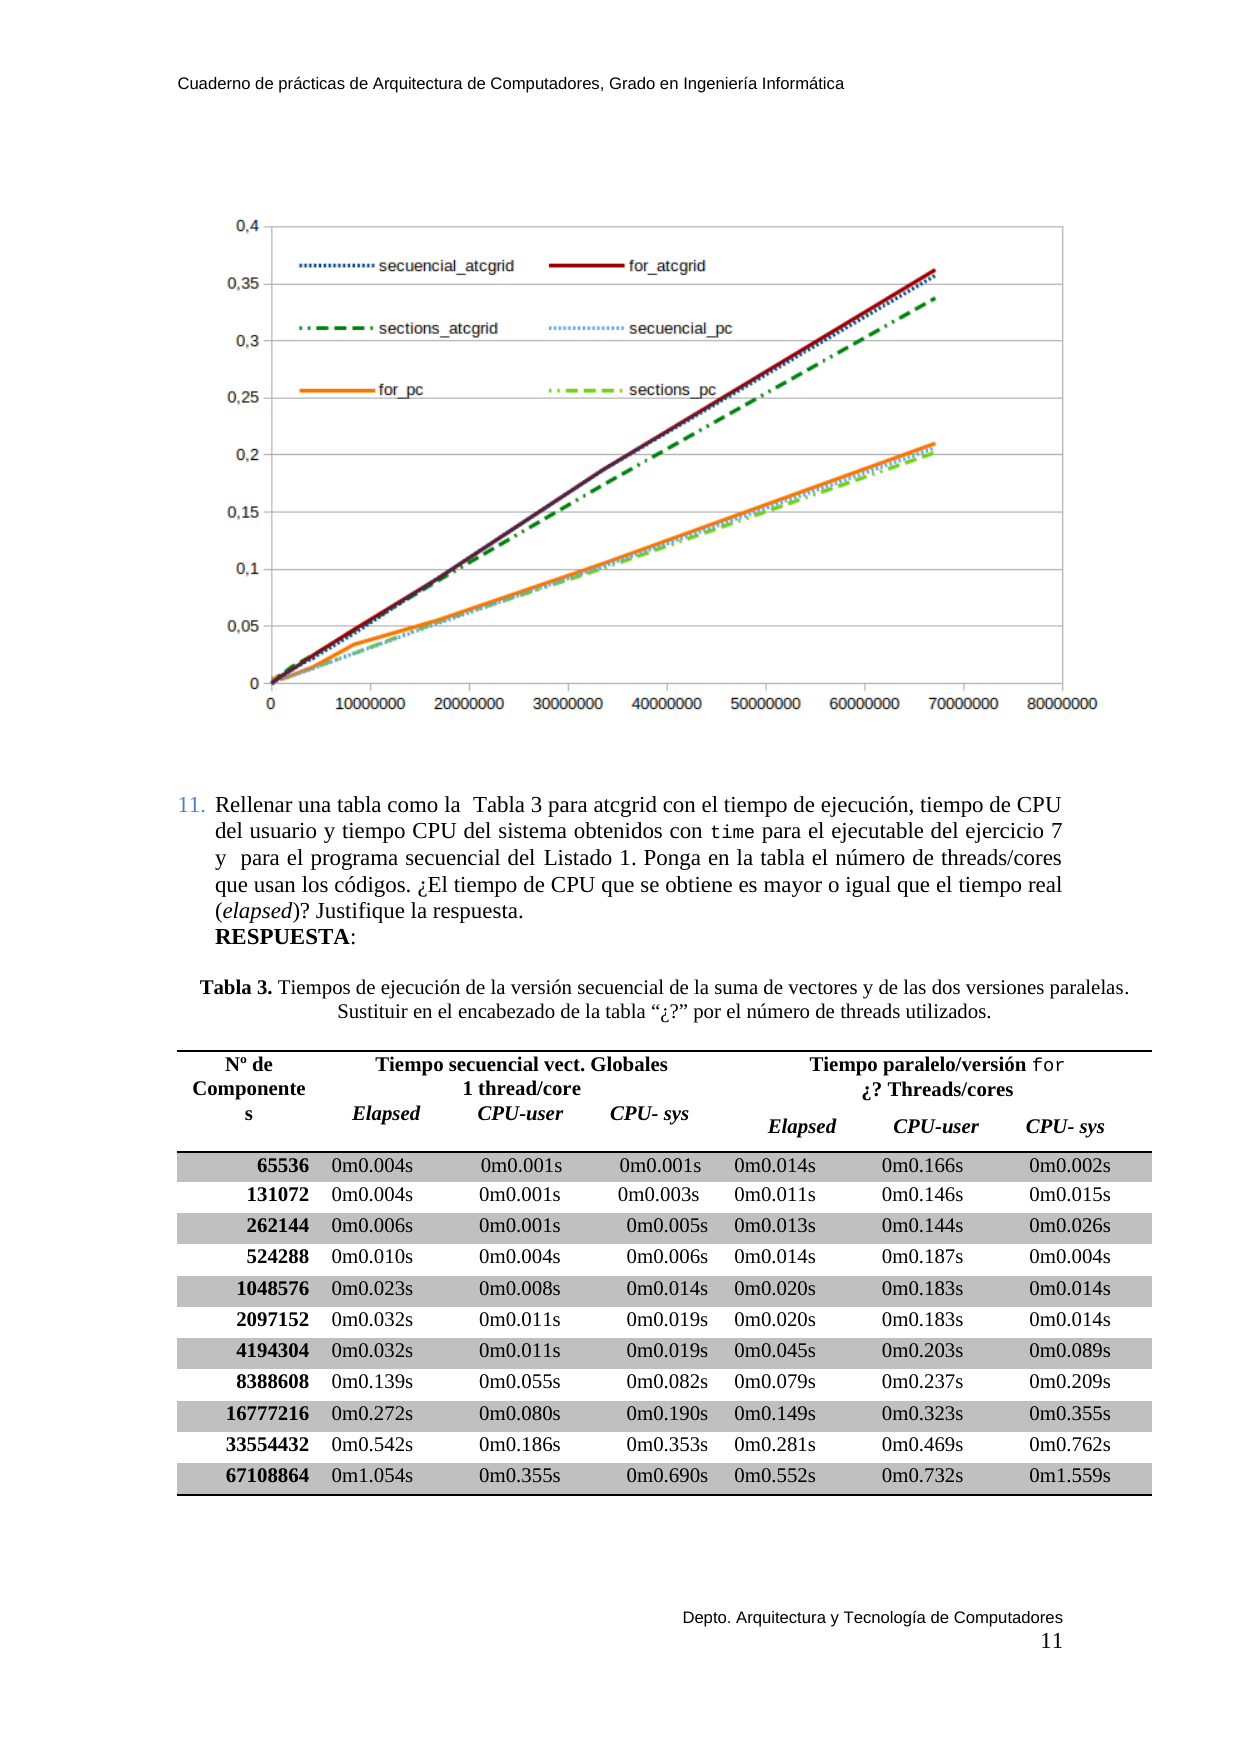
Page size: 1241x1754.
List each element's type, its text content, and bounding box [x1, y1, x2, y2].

table_cell 0m0.032s 0m0.011s 0m0.019s [320, 1307, 723, 1338]
table_cell 0m0.004s 0m0.001s 0m0.001s [320, 1153, 723, 1182]
table_cell 0m0.552s 0m0.732s 0m1.559s [723, 1463, 1152, 1494]
table_cell 0m0.020s 0m0.183s 0m0.014s [723, 1307, 1152, 1338]
table_header Tiempo secuencial vect. Globales 1 thread/core Elapsed CPU-user CPU- sys [320, 1052, 723, 1151]
table_cell 16777216 [177, 1401, 320, 1432]
table_cell 0m0.004s 0m0.001s 0m0.003s [320, 1182, 723, 1213]
table_cell 0m0.014s 0m0.187s 0m0.004s [723, 1244, 1152, 1276]
table_cell 262144 [177, 1213, 320, 1244]
table_cell 0m0.006s 0m0.001s 0m0.005s [320, 1213, 723, 1244]
table_cell 0m0.013s 0m0.144s 0m0.026s [723, 1213, 1152, 1244]
table_cell 0m0.149s 0m0.323s 0m0.355s [723, 1401, 1152, 1432]
table_cell 524288 [177, 1244, 320, 1276]
table_cell 65536 [177, 1153, 320, 1182]
table_cell 0m0.272s 0m0.080s 0m0.190s [320, 1401, 723, 1432]
table_cell 4194304 [177, 1338, 320, 1369]
table_cell 0m0.542s 0m0.186s 0m0.353s [320, 1432, 723, 1463]
table_cell 1048576 [177, 1276, 320, 1307]
table_cell 0m0.281s 0m0.469s 0m0.762s [723, 1432, 1152, 1463]
table_cell 33554432 [177, 1432, 320, 1463]
table_cell 0m0.139s 0m0.055s 0m0.082s [320, 1369, 723, 1401]
table_cell 0m0.045s 0m0.203s 0m0.089s [723, 1338, 1152, 1369]
table_cell 8388608 [177, 1369, 320, 1401]
table_cell 0m1.054s 0m0.355s 0m0.690s [320, 1463, 723, 1494]
table_header Tabla 3. Tiempos de ejecución de la versión secuencial de la suma de vectores y de las dos versiones paralelas. Sustituir en el encabezado de la tabla “¿?” por el número de threads utilizados. [166, 950, 1163, 1023]
table_cell 0m0.011s 0m0.146s 0m0.015s [723, 1182, 1152, 1213]
table_cell 67108864 [177, 1463, 320, 1494]
table_header Tiempo paralelo/versión for ¿? Threads/cores Elapsed CPU-user CPU- sys [723, 1052, 1152, 1151]
table_cell [166, 1023, 1163, 1496]
table_cell 0m0.010s 0m0.004s 0m0.006s [320, 1244, 723, 1276]
picture [220, 191, 1125, 718]
text RESPUESTA: [215, 923, 1063, 950]
table_cell 0m0.032s 0m0.011s 0m0.019s [320, 1338, 723, 1369]
table_cell 131072 [177, 1182, 320, 1213]
list Rellenar una tabla como la Tabla 3 para atcgrid con el tiempo de ejecución, tiempo de CPU del usuario y tiempo CPU del sistema obtenidos con time para el ejecutable del ejercicio 7 y para el programa secuencial del Listado 1. Ponga en la tabla el número de threads/cores que usan los códigos. ¿El tiempo de CPU que se obtiene es mayor o igual que el tiempo real (elapsed)? Justifique la respuesta. [177, 791, 1063, 923]
table_cell 0m0.020s 0m0.183s 0m0.014s [723, 1276, 1152, 1307]
table_cell 0m0.023s 0m0.008s 0m0.014s [320, 1276, 723, 1307]
table_header Nº de Componentes [177, 1052, 320, 1151]
table_cell 2097152 [177, 1307, 320, 1338]
table_cell 0m0.014s 0m0.166s 0m0.002s [723, 1153, 1152, 1182]
table_cell 0m0.079s 0m0.237s 0m0.209s [723, 1369, 1152, 1401]
